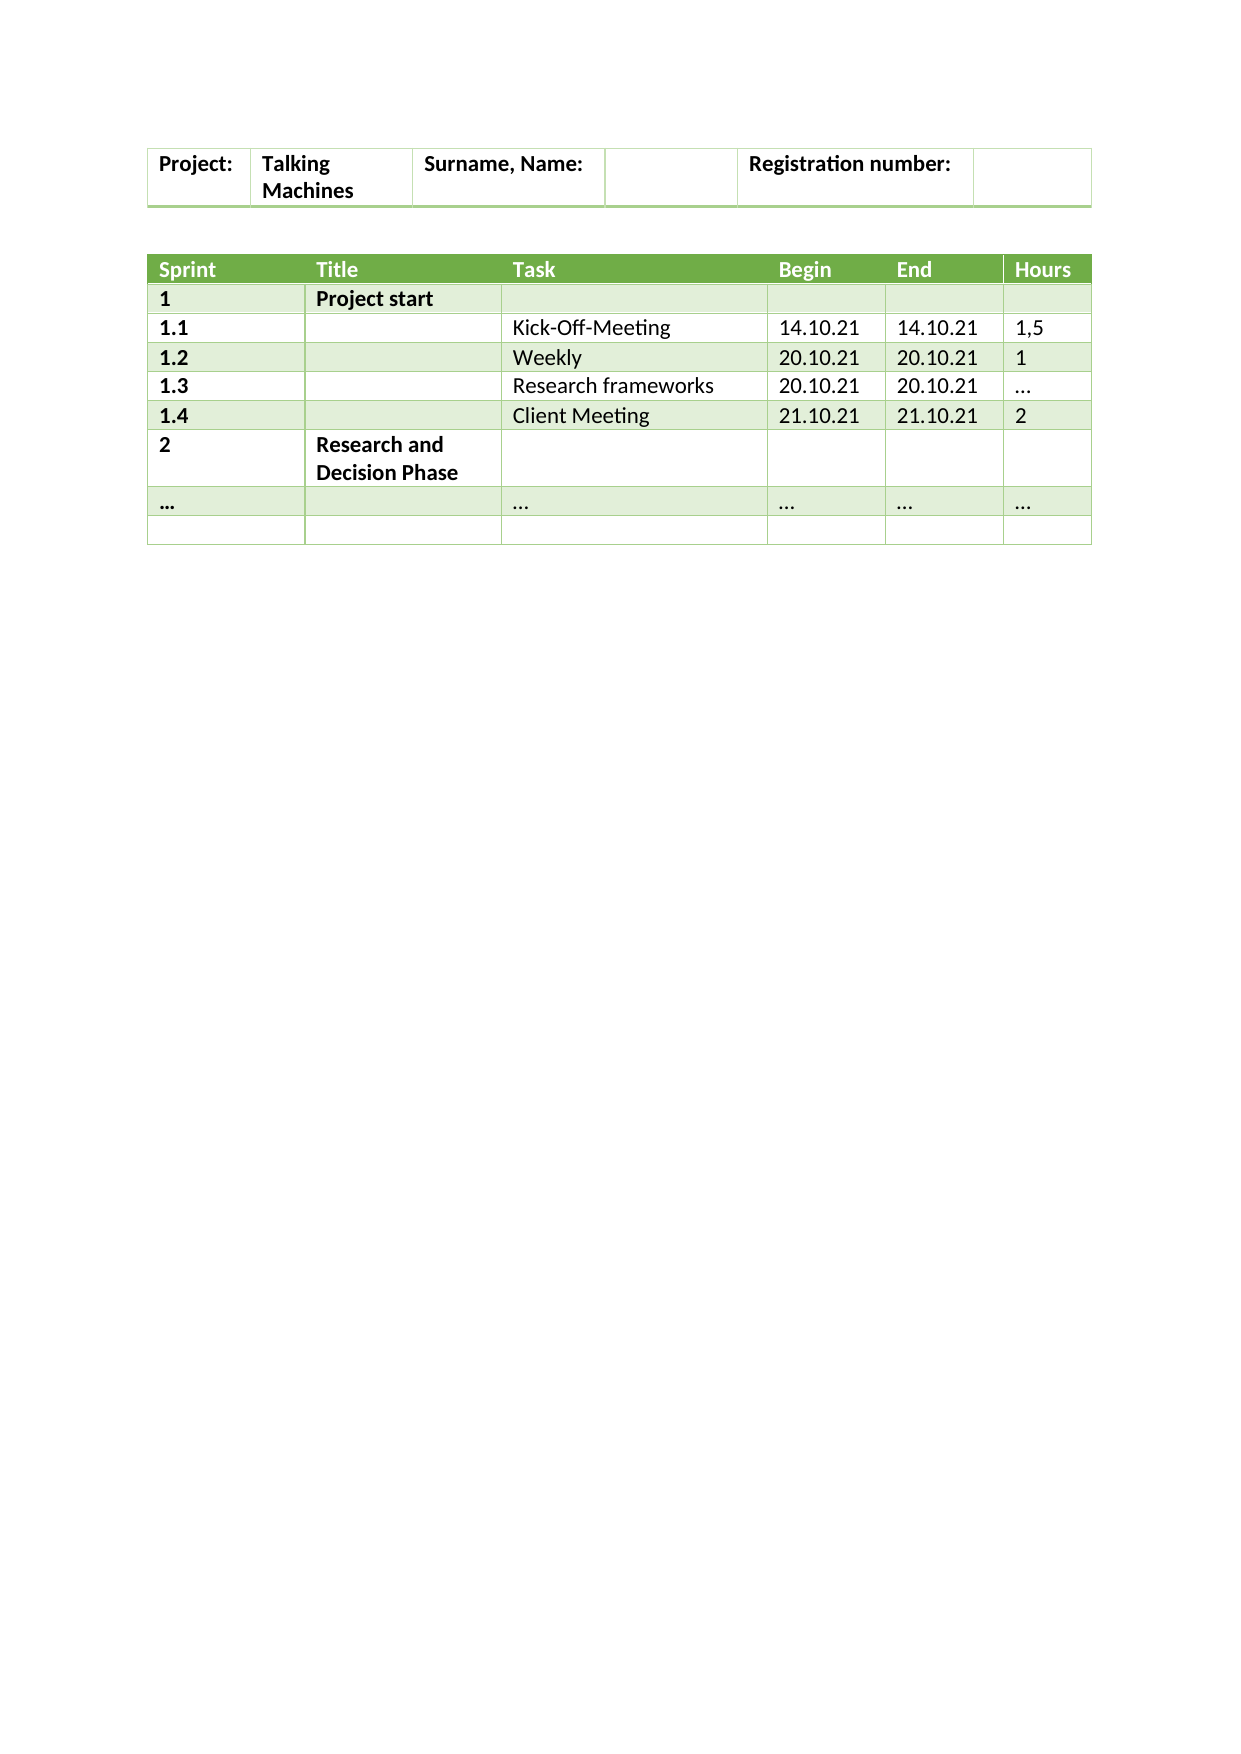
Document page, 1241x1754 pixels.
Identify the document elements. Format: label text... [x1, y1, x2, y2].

table_header [974, 149, 1091, 205]
table_cell 2 [1004, 401, 1091, 429]
table_cell … [148, 487, 304, 515]
table_cell … [502, 487, 767, 515]
table_cell [306, 487, 501, 515]
table_cell 20.10.21 [768, 372, 885, 400]
table_cell Weekly [502, 343, 767, 371]
table_cell [306, 372, 501, 400]
table_header Registration number: [738, 149, 973, 205]
table_cell 1.4 [148, 401, 304, 429]
table_header Project: [148, 149, 250, 205]
table_cell 2 [148, 430, 304, 486]
table_cell [886, 285, 1003, 312]
table_cell 1.1 [148, 314, 304, 342]
table_cell [768, 285, 885, 312]
table_cell [306, 343, 501, 371]
table_cell … [886, 487, 1003, 515]
table_header Hours [1004, 255, 1091, 283]
table_cell [1004, 285, 1091, 312]
table_cell 14.10.21 [886, 314, 1003, 342]
table_cell [1004, 516, 1091, 544]
table_cell [502, 285, 767, 312]
table_cell [306, 516, 501, 544]
table_cell 20.10.21 [768, 343, 885, 371]
table_cell [768, 430, 885, 486]
table_header Surname, Name: [413, 149, 604, 205]
table_cell [886, 430, 1003, 486]
table_cell Kick-Off-Meeting [502, 314, 767, 342]
table_cell 21.10.21 [768, 401, 885, 429]
table_cell 1.3 [148, 372, 304, 400]
table_cell Project start [306, 285, 501, 312]
table_cell [886, 516, 1003, 544]
table_header Begin [767, 255, 885, 283]
table_cell [1004, 430, 1091, 486]
table_cell 21.10.21 [886, 401, 1003, 429]
table_cell [502, 430, 767, 486]
table_cell … [1004, 372, 1091, 400]
table_cell Research frameworks [502, 372, 767, 400]
table_cell … [768, 487, 885, 515]
table_cell Research and Decision Phase [306, 430, 501, 486]
table_cell Client Meeting [502, 401, 767, 429]
table_cell 14.10.21 [768, 314, 885, 342]
table_cell [502, 516, 767, 544]
table_cell [306, 401, 501, 429]
table_cell 1 [148, 285, 304, 312]
table_cell 20.10.21 [886, 343, 1003, 371]
table_header Title [305, 255, 501, 283]
table_header Sprint [148, 255, 305, 283]
table_header Talking Machines [251, 149, 412, 205]
table_cell 1 [1004, 343, 1091, 371]
table_cell [768, 516, 885, 544]
table_cell 1,5 [1004, 314, 1091, 342]
table_cell … [1004, 487, 1091, 515]
table_cell [148, 516, 304, 544]
table_cell 20.10.21 [886, 372, 1003, 400]
table_cell [306, 314, 501, 342]
table_header End [885, 255, 1003, 283]
table_header [606, 149, 737, 205]
table_cell 1.2 [148, 343, 304, 371]
table_header Task [501, 255, 767, 283]
